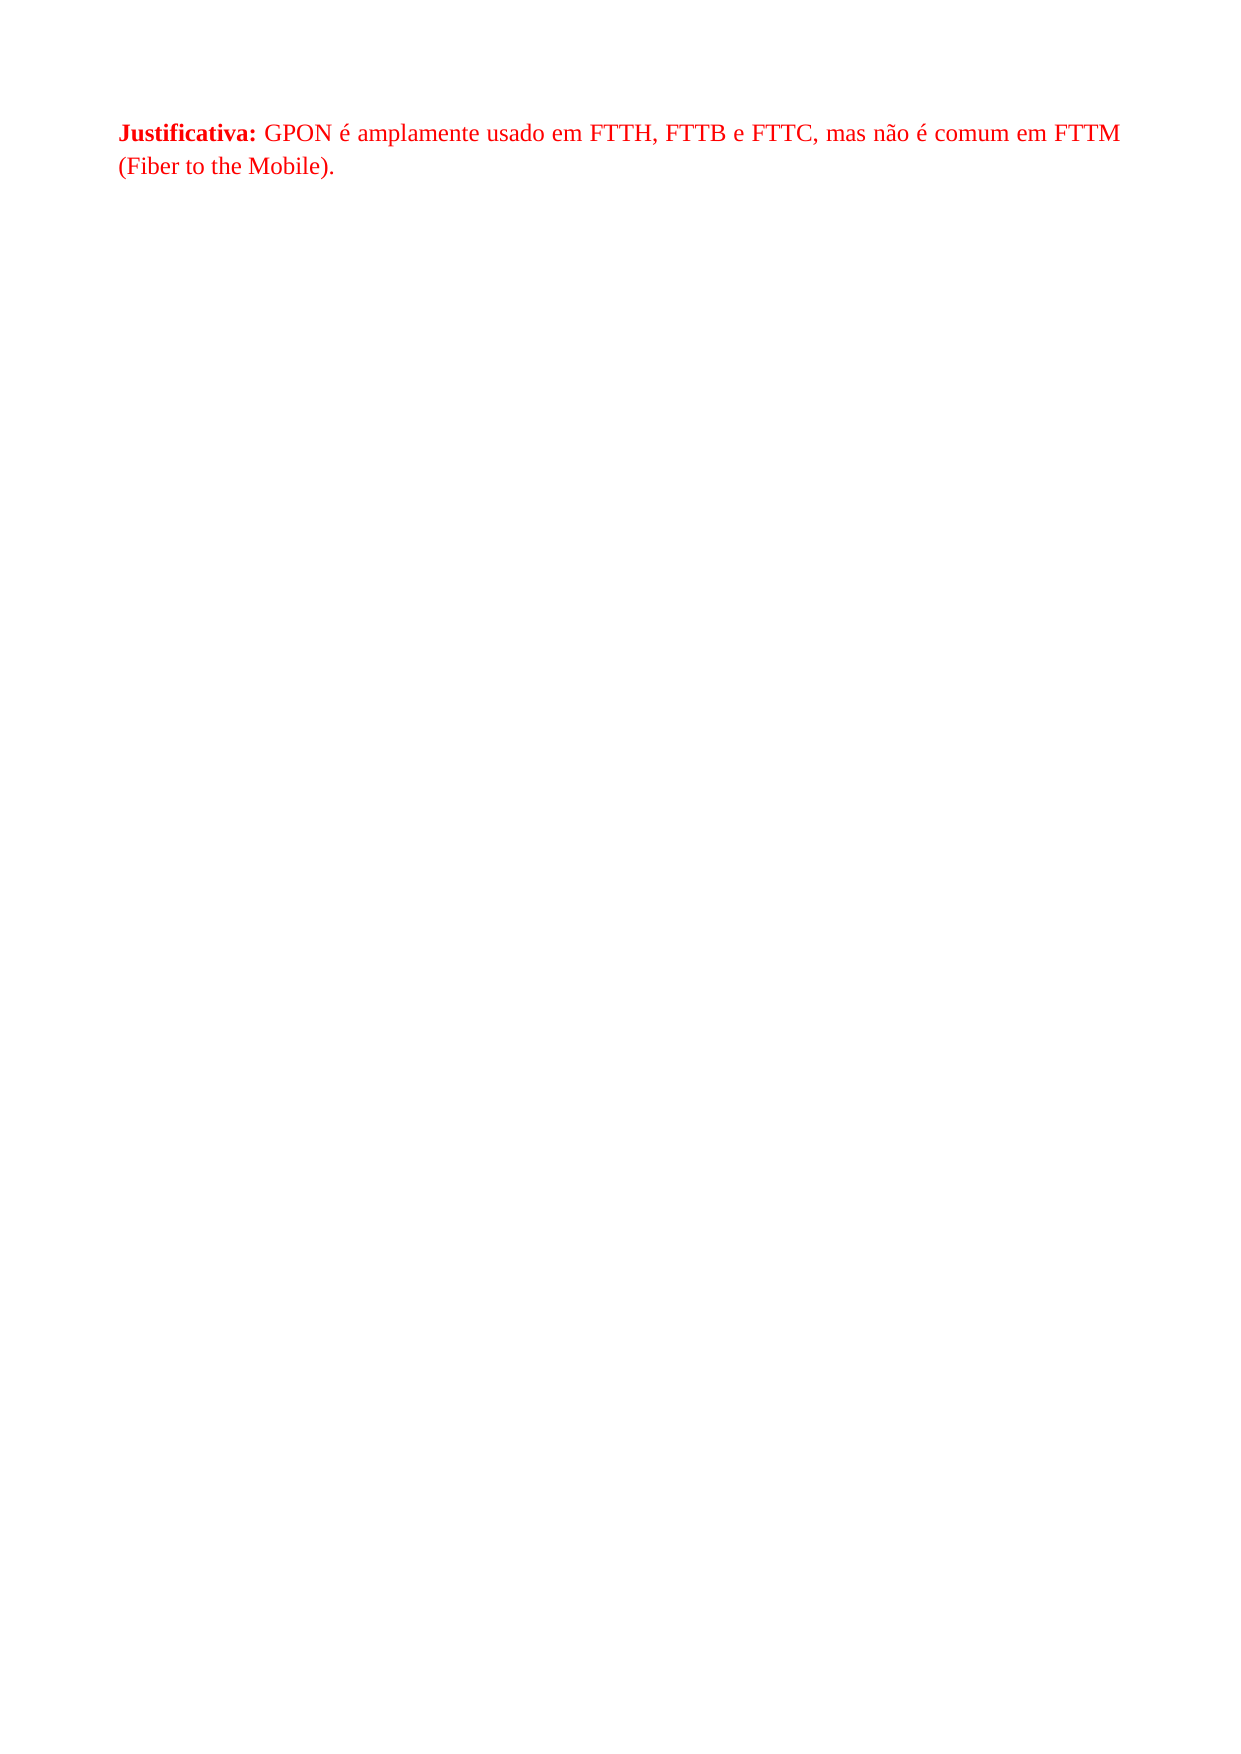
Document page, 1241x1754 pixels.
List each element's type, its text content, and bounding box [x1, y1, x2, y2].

text Justificativa: GPON é amplamente usado em FTTH, FTTB e FTTC, mas não é comum em FTTM (Fiber to the Mobile). [118, 118, 1122, 180]
